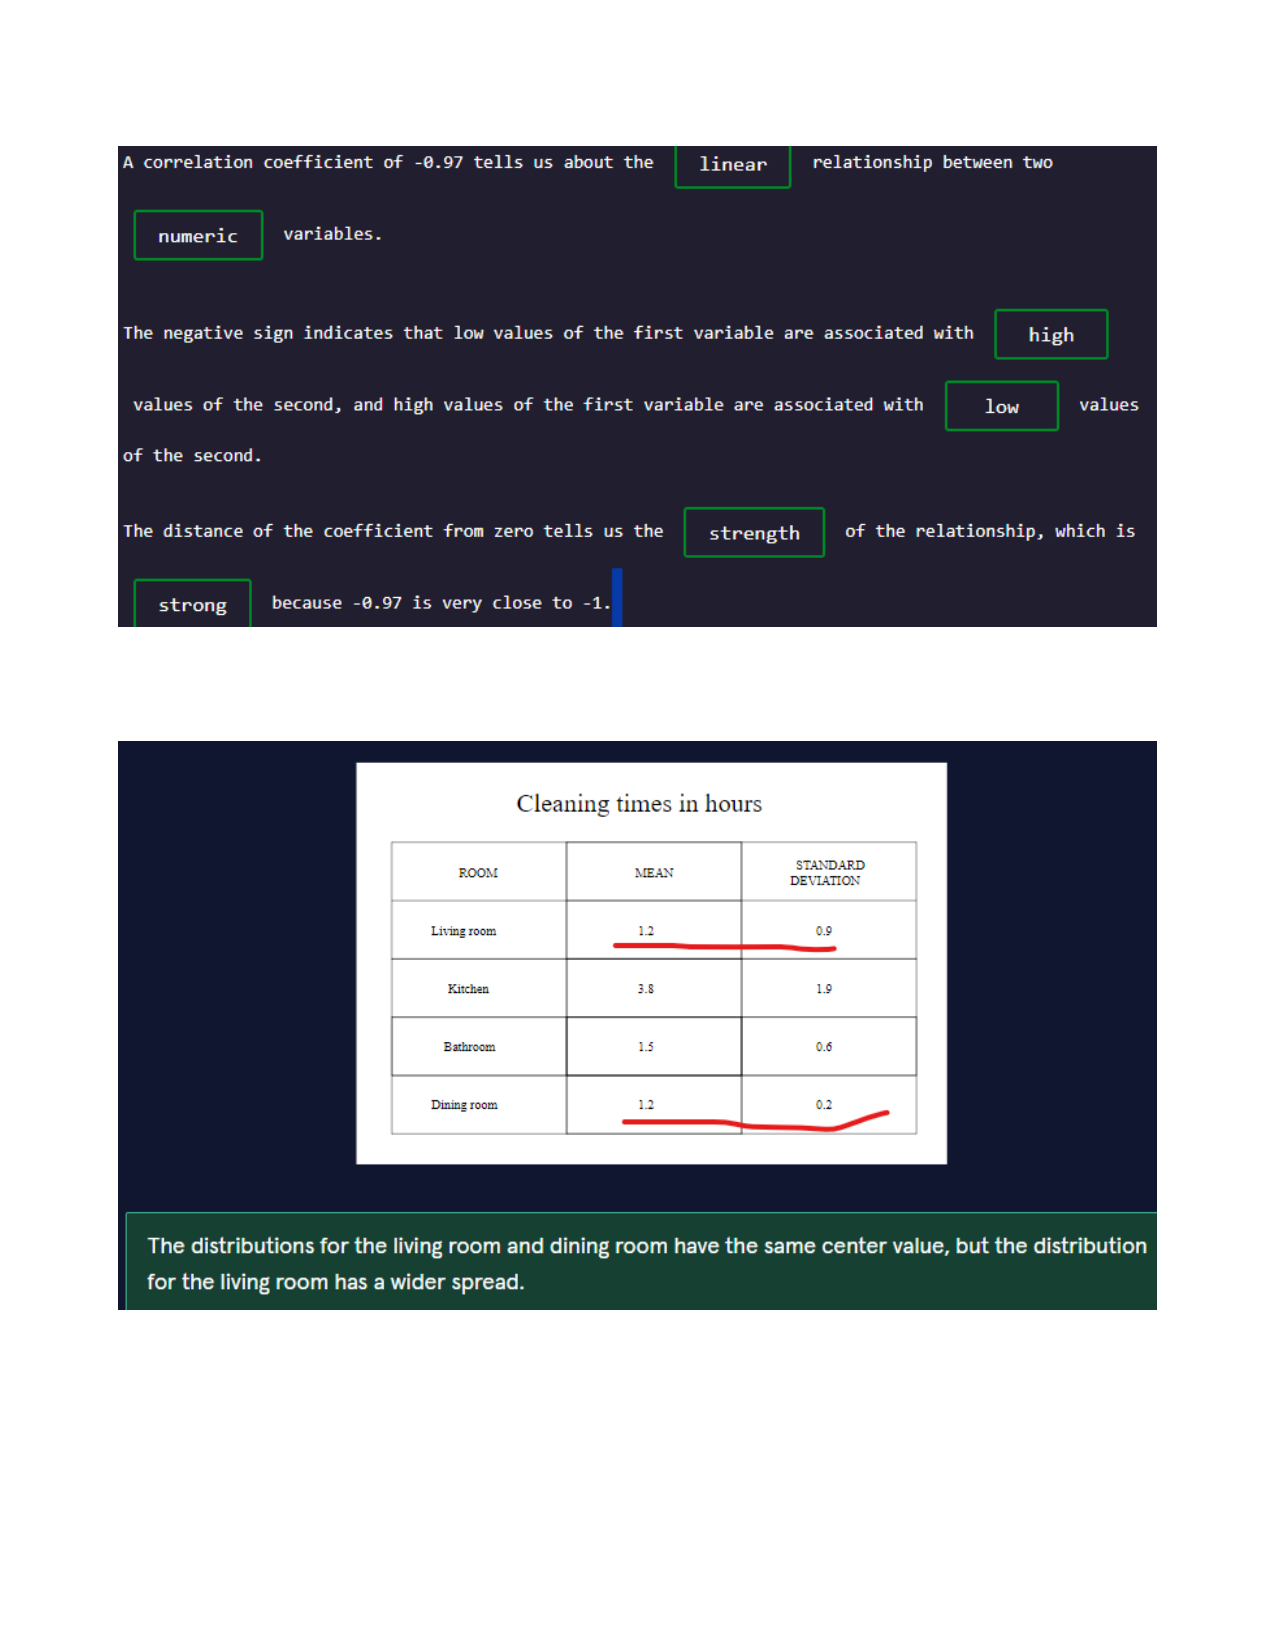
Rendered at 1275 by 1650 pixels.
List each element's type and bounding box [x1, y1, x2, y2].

picture [118, 146, 1157, 627]
picture [118, 741, 1157, 1310]
